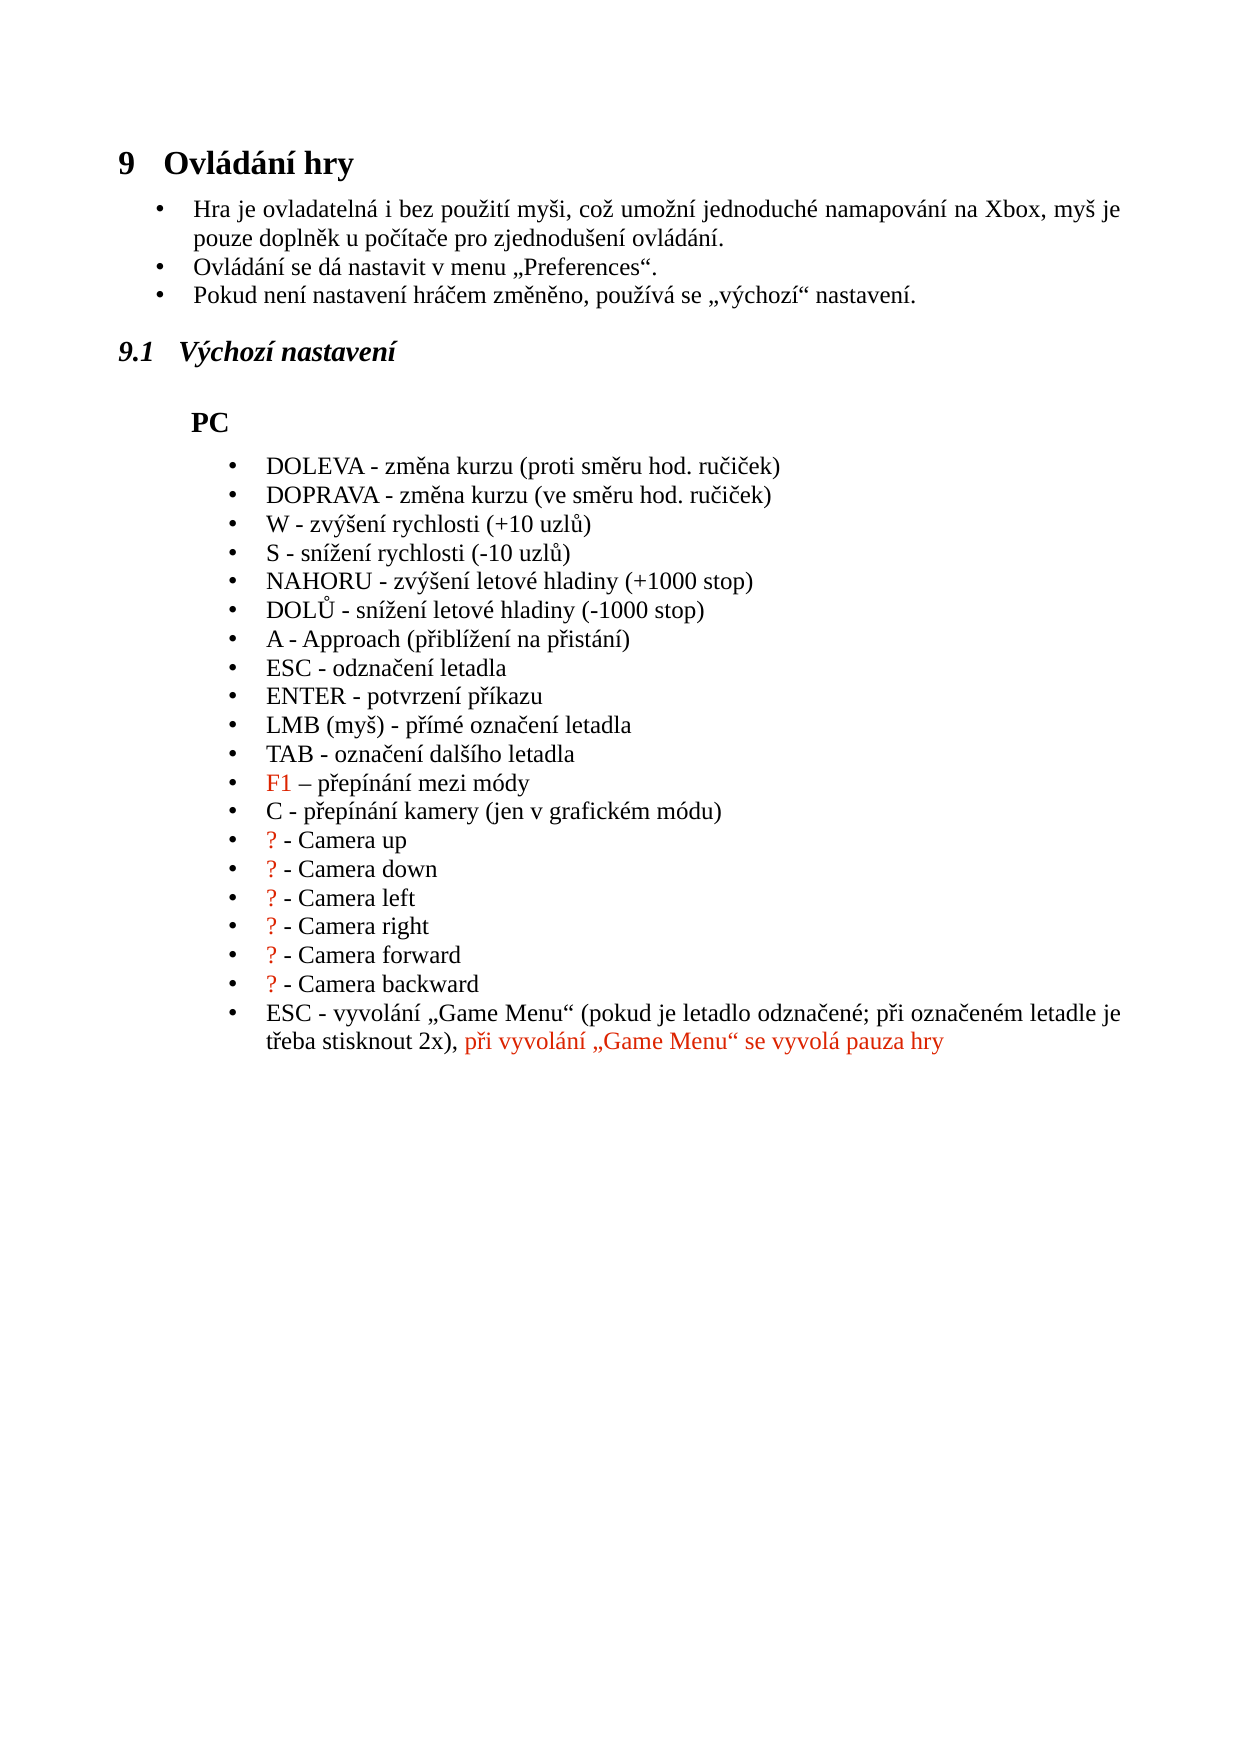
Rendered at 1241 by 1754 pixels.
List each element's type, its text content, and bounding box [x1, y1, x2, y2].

list DOLŮ - snížení letové hladiny (-1000 stop) [228, 595, 1122, 624]
list ? - Camera up [228, 825, 1122, 854]
subtitle Výchozí nastavení [118, 334, 1122, 368]
list ESC - odznačení letadla [228, 653, 1122, 681]
list ? - Camera right [228, 911, 1122, 940]
list LMB (myš) - přímé označení letadla [228, 710, 1122, 739]
subtitle PC [191, 405, 1122, 439]
list A - Approach (přiblížení na přistání) [228, 624, 1122, 653]
list S - snížení rychlosti (-10 uzlů) [228, 538, 1122, 566]
list ? - Camera backward [228, 969, 1122, 998]
list Pokud není nastavení hráčem změněno, používá se „výchozí“ nastavení. [156, 281, 1122, 309]
list NAHORU - zvýšení letové hladiny (+1000 stop) [228, 566, 1122, 595]
list ENTER - potvrzení příkazu [228, 681, 1122, 710]
list Hra je ovladatelná i bez použití myši, což umožní jednoduché namapování na Xbox, myš je pouze doplněk u počítače pro zjednodušení ovládání. [156, 194, 1122, 252]
list ? - Camera down [228, 854, 1122, 883]
list W - zvýšení rychlosti (+10 uzlů) [228, 509, 1122, 538]
list DOPRAVA - změna kurzu (ve směru hod. ručiček) [228, 480, 1122, 509]
list C - přepínání kamery (jen v grafickém módu) [228, 796, 1122, 825]
list ? - Camera forward [228, 940, 1122, 969]
list TAB - označení dalšího letadla [228, 739, 1122, 768]
list Ovládání se dá nastavit v menu „Preferences“. [156, 252, 1122, 281]
list DOLEVA - změna kurzu (proti směru hod. ručiček) [228, 451, 1122, 480]
list ESC - vyvolání „Game Menu“ (pokud je letadlo odznačené; při označeném letadle je třeba stisknout 2x), při vyvolání „Game Menu“ se vyvolá pauza hry [228, 998, 1122, 1055]
subtitle Ovládání hry [118, 143, 1122, 182]
list ? - Camera left [228, 883, 1122, 911]
list F1 – přepínání mezi módy [228, 768, 1122, 796]
